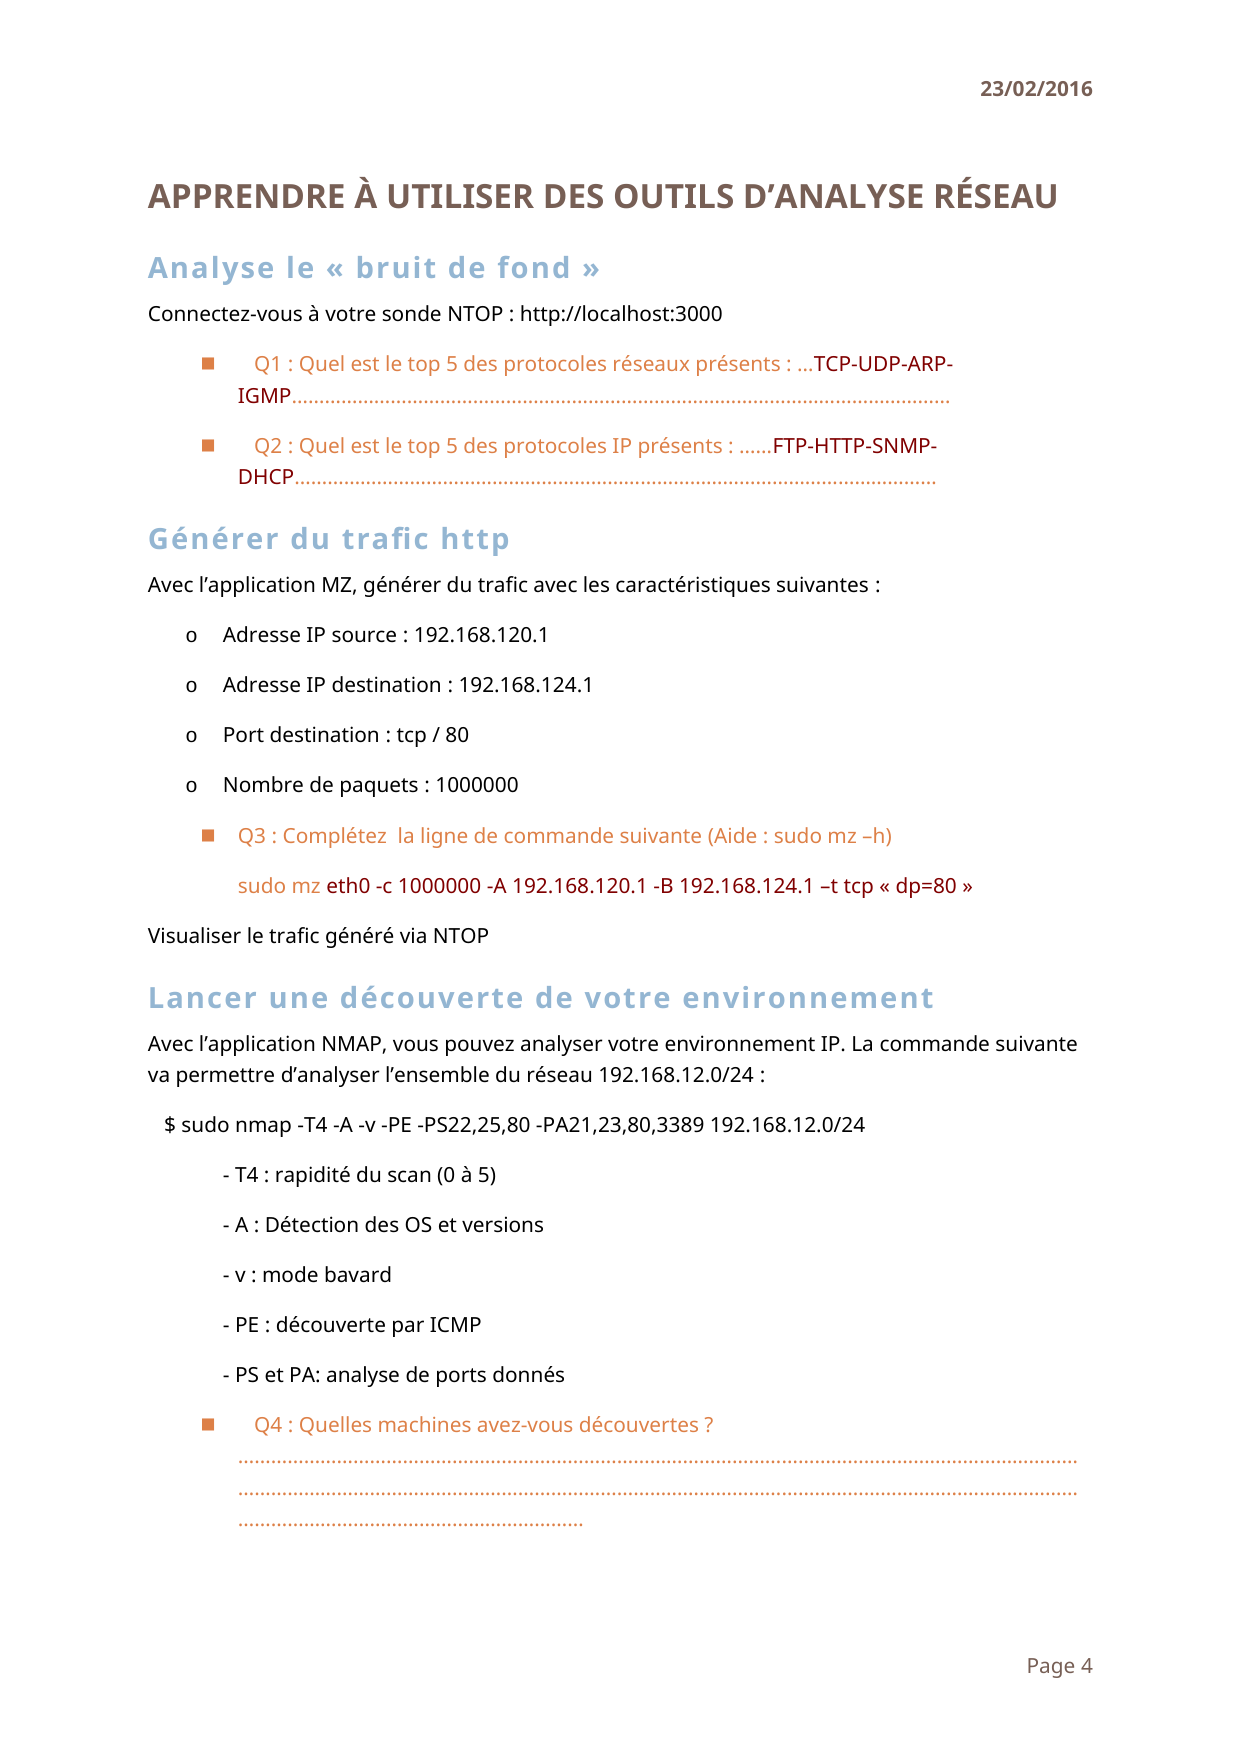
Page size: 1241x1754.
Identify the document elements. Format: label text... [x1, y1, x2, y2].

list Q1 : Quel est le top 5 des protocoles réseaux présents : …TCP-UDP-ARP-IGMP………………………………………………………………………………………………………… [200, 349, 1092, 409]
subtitle Apprendre à utiliser des outils d’analyse réseau [148, 173, 1092, 218]
list - PE : découverte par ICMP [223, 1310, 1092, 1339]
subtitle Analyse le « bruit de fond » [148, 248, 1092, 287]
list Q4 : Quelles machines avez-vous découvertes ? ……………………………………………………………………………………………………………………………………………………………………………………………………………………………………………………………………………………………………………………………………… [200, 1410, 1092, 1532]
list - v : mode bavard [223, 1260, 1092, 1289]
text Visualiser le trafic généré via NTOP [148, 921, 1092, 949]
text Avec l’application NMAP, vous pouvez analyser votre environnement IP. La commande suivante va permettre d’analyser l’ensemble du réseau 192.168.12.0/24 : [148, 1029, 1092, 1089]
list Adresse IP source : 192.168.120.1 [185, 620, 1092, 649]
text Avec l’application MZ, générer du trafic avec les caractéristiques suivantes : [148, 570, 1092, 599]
list - PS et PA: analyse de ports donnés [223, 1360, 1092, 1389]
text Connectez-vous à votre sonde NTOP : http://localhost:3000 [148, 299, 1092, 328]
list Q3 : Complétez la ligne de commande suivante (Aide : sudo mz –h) [200, 821, 1092, 849]
list - T4 : rapidité du scan (0 à 5) [223, 1160, 1092, 1189]
list Nombre de paquets : 1000000 [185, 771, 1092, 799]
list Port destination : tcp / 80 [185, 721, 1092, 749]
text $ sudo nmap -T4 -A -v -PE -PS22,25,80 -PA21,23,80,3389 192.168.12.0/24 [148, 1110, 1092, 1139]
list Adresse IP destination : 192.168.124.1 [185, 670, 1092, 699]
subtitle Générer du trafic http [148, 518, 1092, 558]
list Q2 : Quel est le top 5 des protocoles IP présents : ……FTP-HTTP-SNMP-DHCP……………………………………………………………………………………………………… [200, 431, 1092, 491]
list sudo mz eth0 -c 1000000 -A 192.168.120.1 -B 192.168.124.1 –t tcp « dp=80 » [200, 871, 1092, 899]
list - A : Détection des OS et versions [223, 1210, 1092, 1239]
subtitle Lancer une découverte de votre environnement [148, 977, 1092, 1017]
